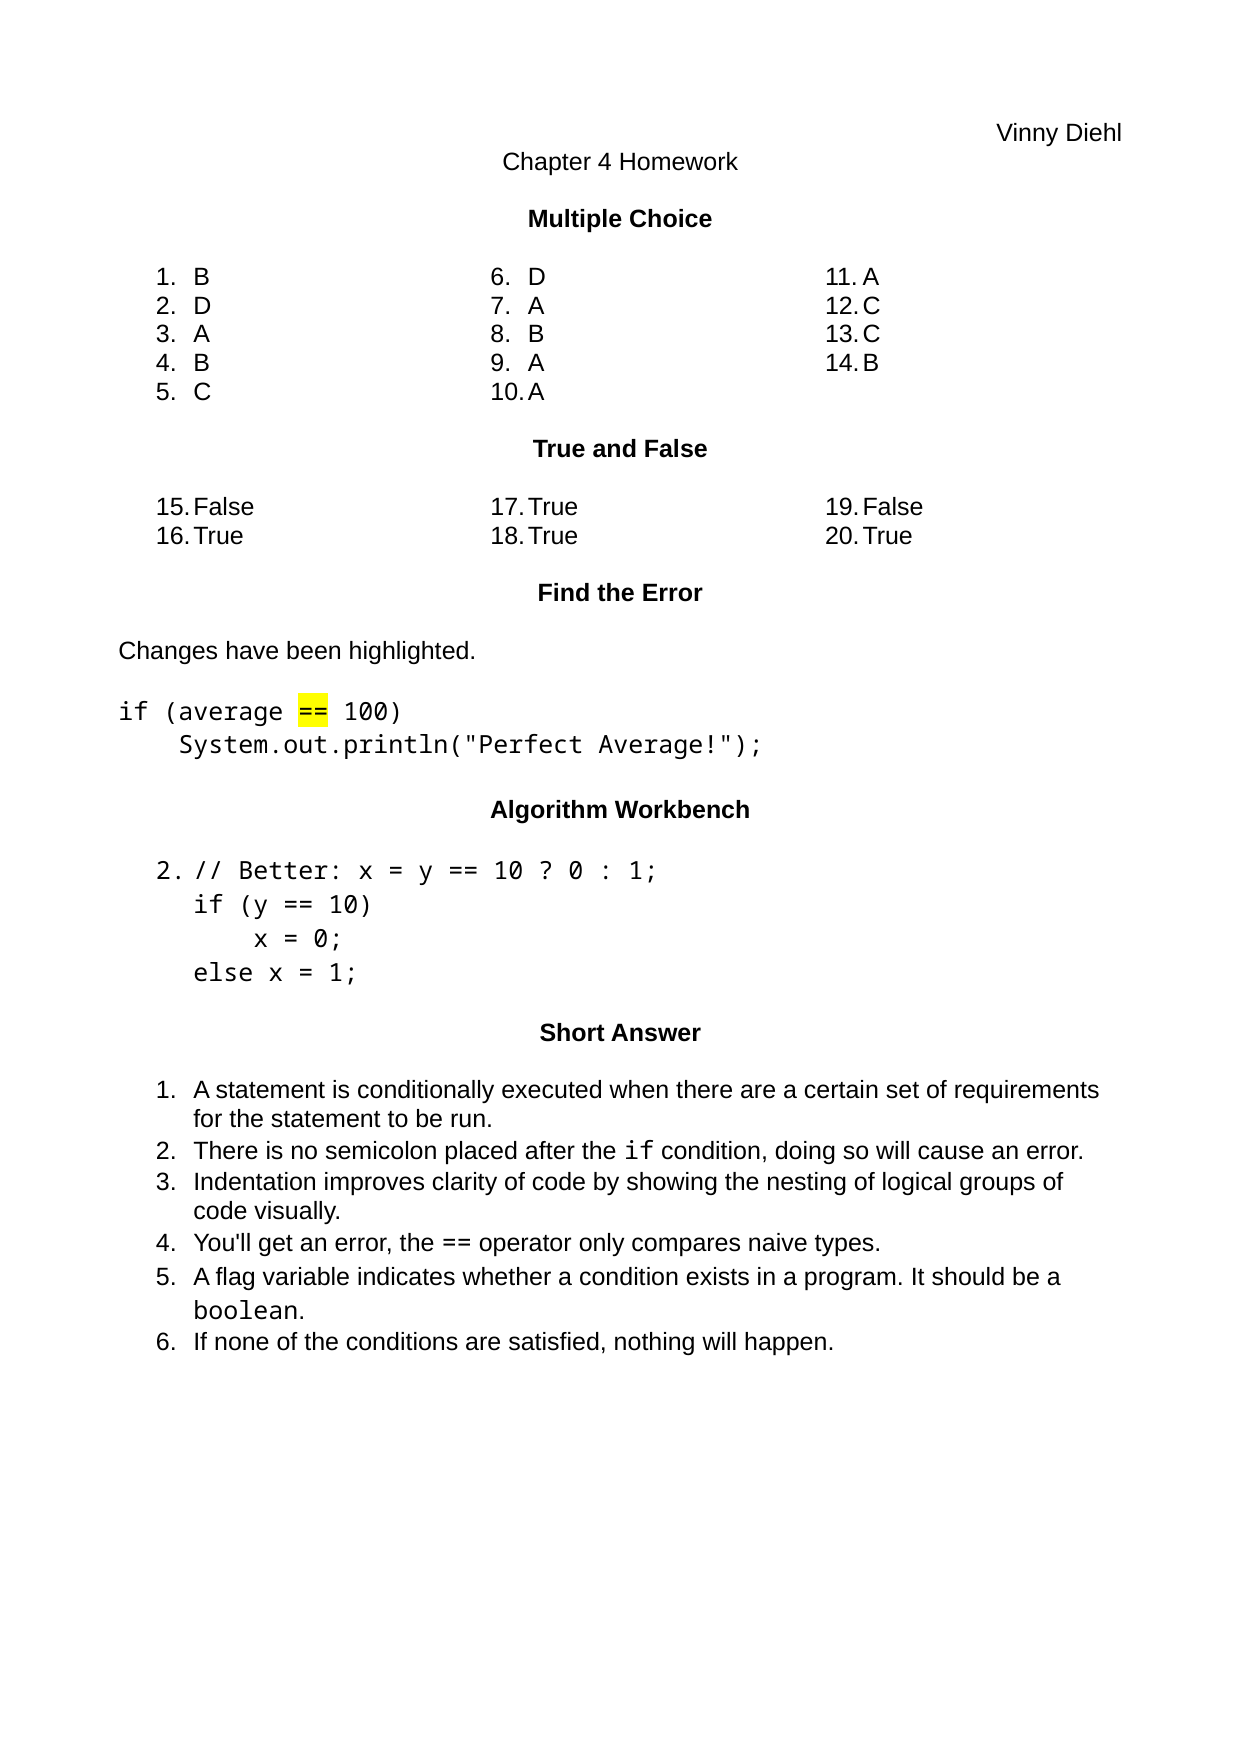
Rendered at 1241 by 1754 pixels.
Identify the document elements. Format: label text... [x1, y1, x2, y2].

text System.out.println("Perfect Average!"); [118, 727, 1122, 761]
list You'll get an error, the == operator only compares naive types. [156, 1224, 1122, 1258]
list D [156, 291, 453, 319]
list D [490, 262, 787, 291]
text if (average == 100) [118, 693, 1122, 727]
list A [490, 377, 787, 406]
list C [156, 377, 453, 406]
list False [156, 492, 453, 521]
text Changes have been highlighted. [118, 636, 1122, 664]
text Multiple Choice [118, 204, 1122, 233]
list A [490, 348, 787, 377]
text Vinny Diehl [118, 118, 1122, 147]
list Indentation improves clarity of code by showing the nesting of logical groups of code visually. [156, 1167, 1122, 1224]
list B [156, 348, 453, 377]
list There is no semicolon placed after the if condition, doing so will cause an error. [156, 1133, 1122, 1167]
text Short Answer [118, 1018, 1122, 1047]
list A statement is conditionally executed when there are a certain set of requirements for the statement to be run. [156, 1075, 1122, 1133]
text Chapter 4 Homework [118, 147, 1122, 176]
list A [490, 291, 787, 319]
list True [156, 521, 453, 549]
text Find the Error [118, 578, 1122, 607]
list If none of the conditions are satisfied, nothing will happen. [156, 1327, 1122, 1355]
list A flag variable indicates whether a condition exists in a program. It should be a boolean. [156, 1258, 1122, 1327]
list True [490, 521, 787, 549]
list C [825, 291, 1122, 319]
list B [825, 348, 1122, 377]
list False [825, 492, 1122, 521]
list A [156, 319, 453, 348]
text True and False [118, 434, 1122, 463]
list True [490, 492, 787, 521]
list B [156, 262, 453, 291]
list C [825, 319, 1122, 348]
list A [825, 262, 1122, 291]
list True [825, 521, 1122, 549]
list // Better: x = y == 10 ? 0 : 1; if (y == 10) x = 0; else x = 1; [156, 853, 1122, 989]
text Algorithm Workbench [118, 795, 1122, 824]
list B [490, 319, 787, 348]
